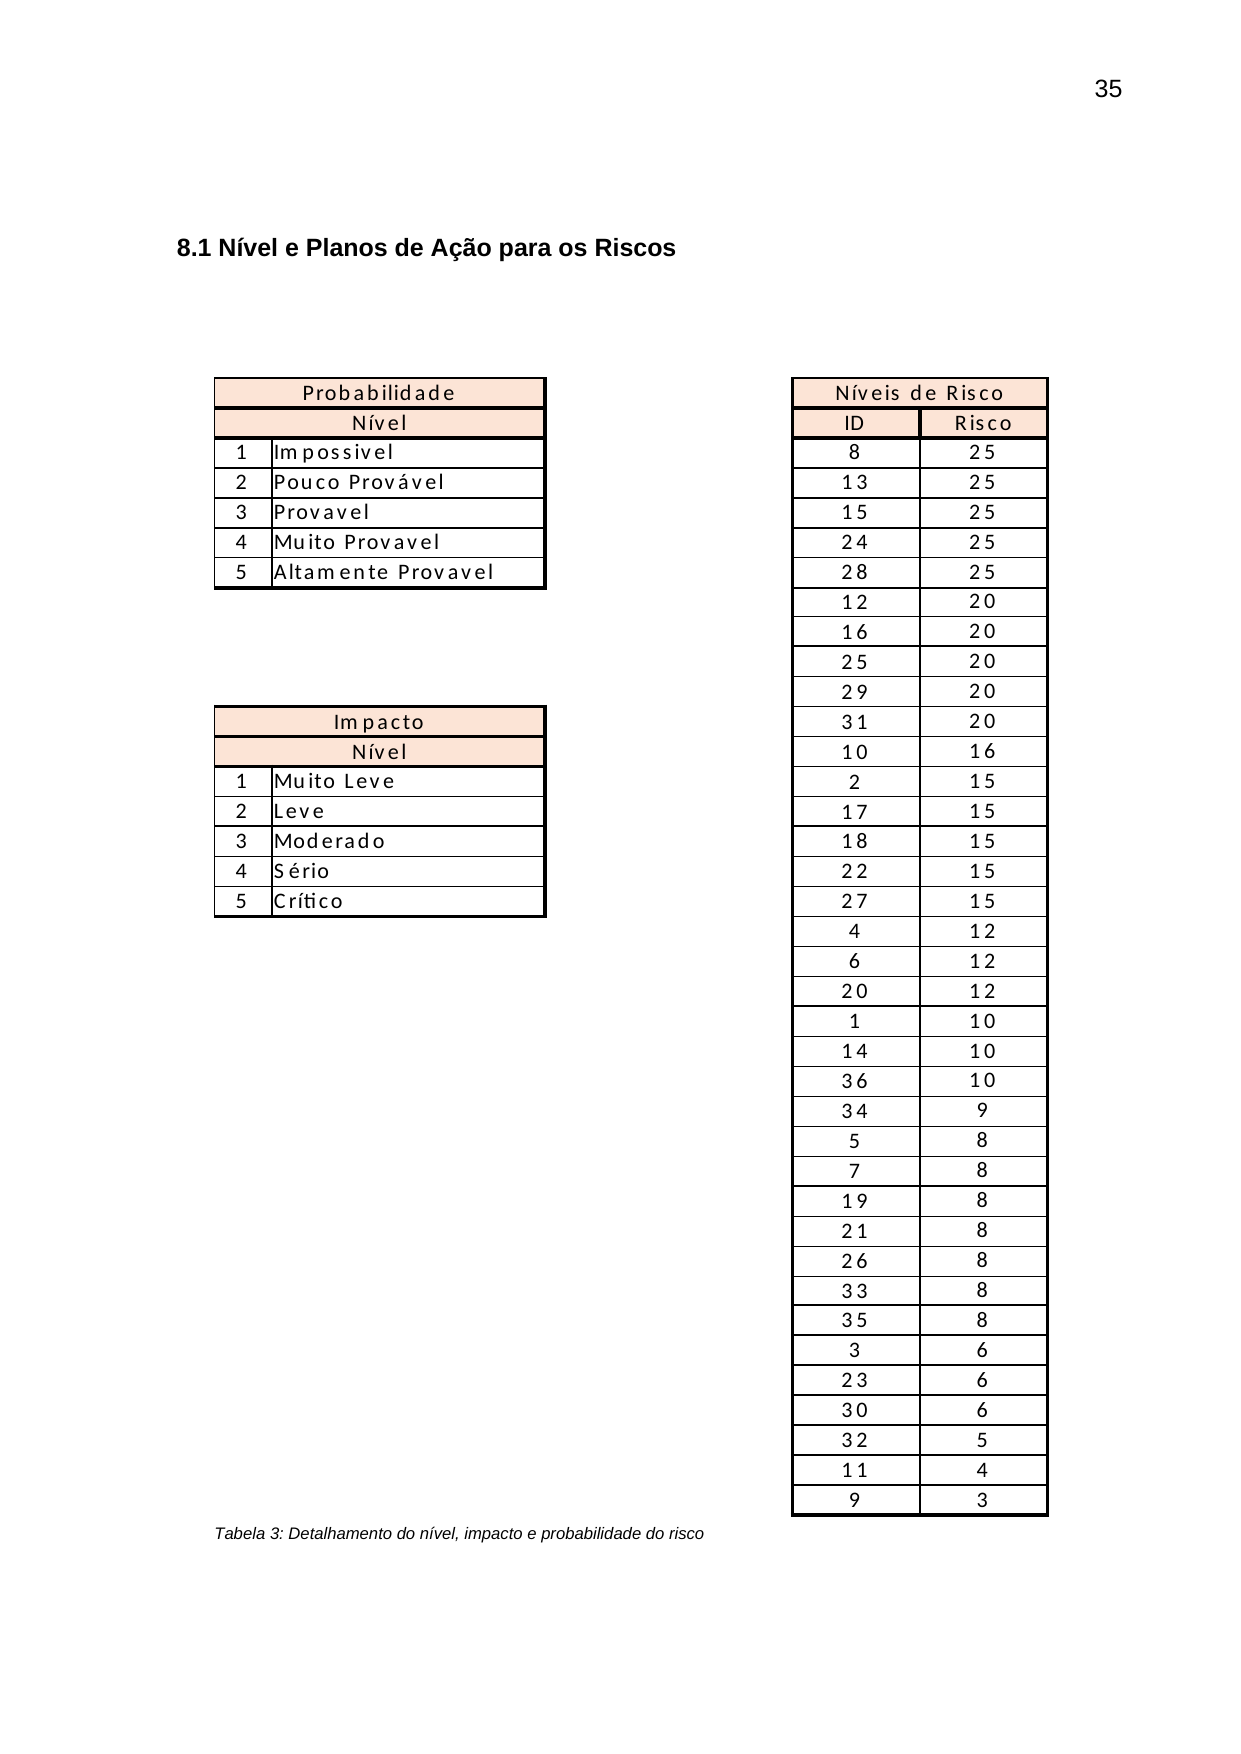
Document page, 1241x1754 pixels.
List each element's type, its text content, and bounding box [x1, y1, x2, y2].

text Tabela 3: Detalhamento do nível, impacto e probabilidade do risco [214, 377, 1050, 1543]
subtitle 8.1 Nível e Planos de Ação para os Riscos [177, 233, 1122, 262]
